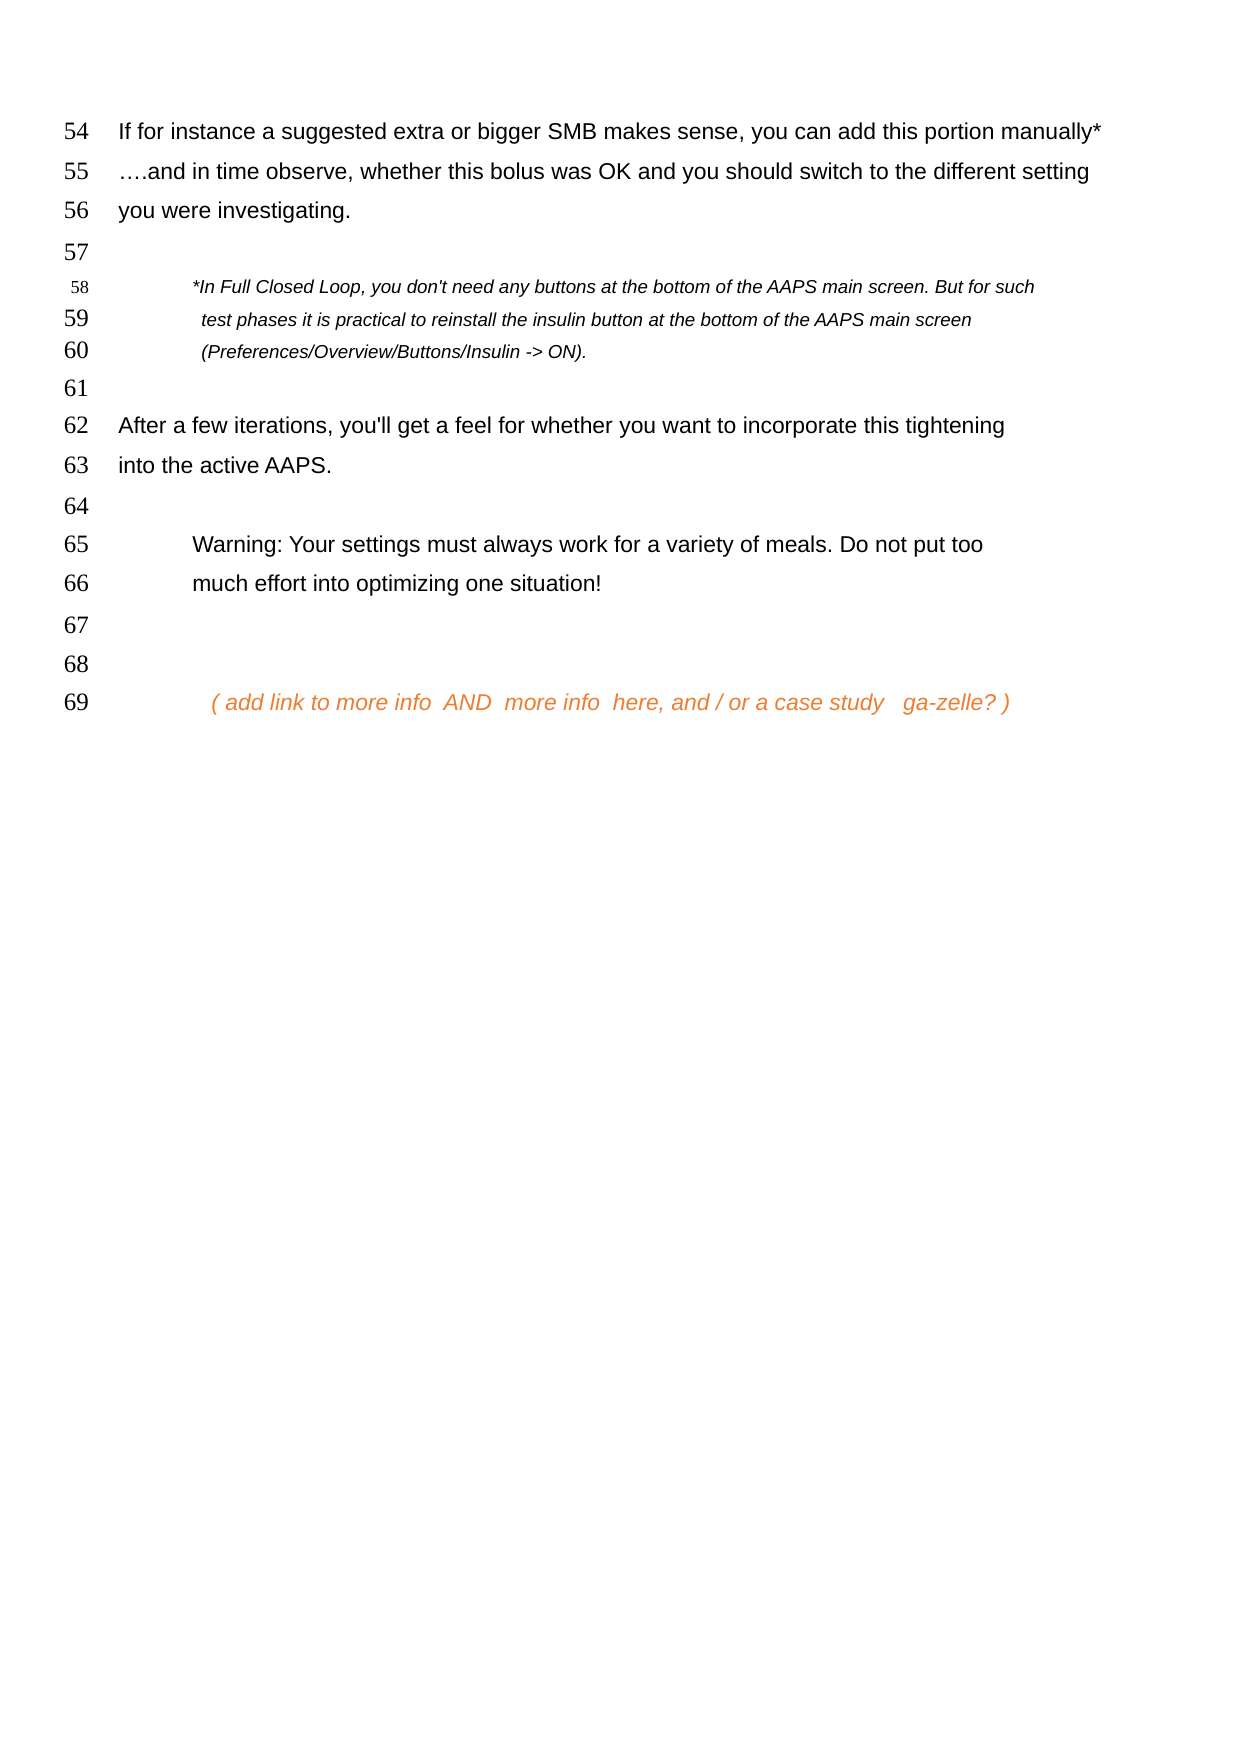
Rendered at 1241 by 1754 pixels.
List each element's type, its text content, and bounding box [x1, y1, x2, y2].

text After a few iterations, you'll get a feel for whether you want to incorporate this tightening into the active AAPS. [118, 412, 1039, 478]
text If for instance a suggested extra or bigger SMB makes sense, you can add this portion manually* ….and in time observe, whether this bolus was OK and you should switch to the different setting you were investigating. [118, 118, 1122, 223]
text ( add link to more info AND more info here, and / or a case study ga-zelle? ) [192, 689, 1039, 715]
text *In Full Closed Loop, you don't need any buttons at the bottom of the AAPS main screen. But for such test phases it is practical to reinstall the insulin button at the bottom of the AAPS main screen (Preferences/Overview/Buttons/Insulin -> ON). [192, 276, 1039, 362]
text Warning: Your settings must always work for a variety of meals. Do not put too much effort into optimizing one situation! [192, 531, 1039, 597]
